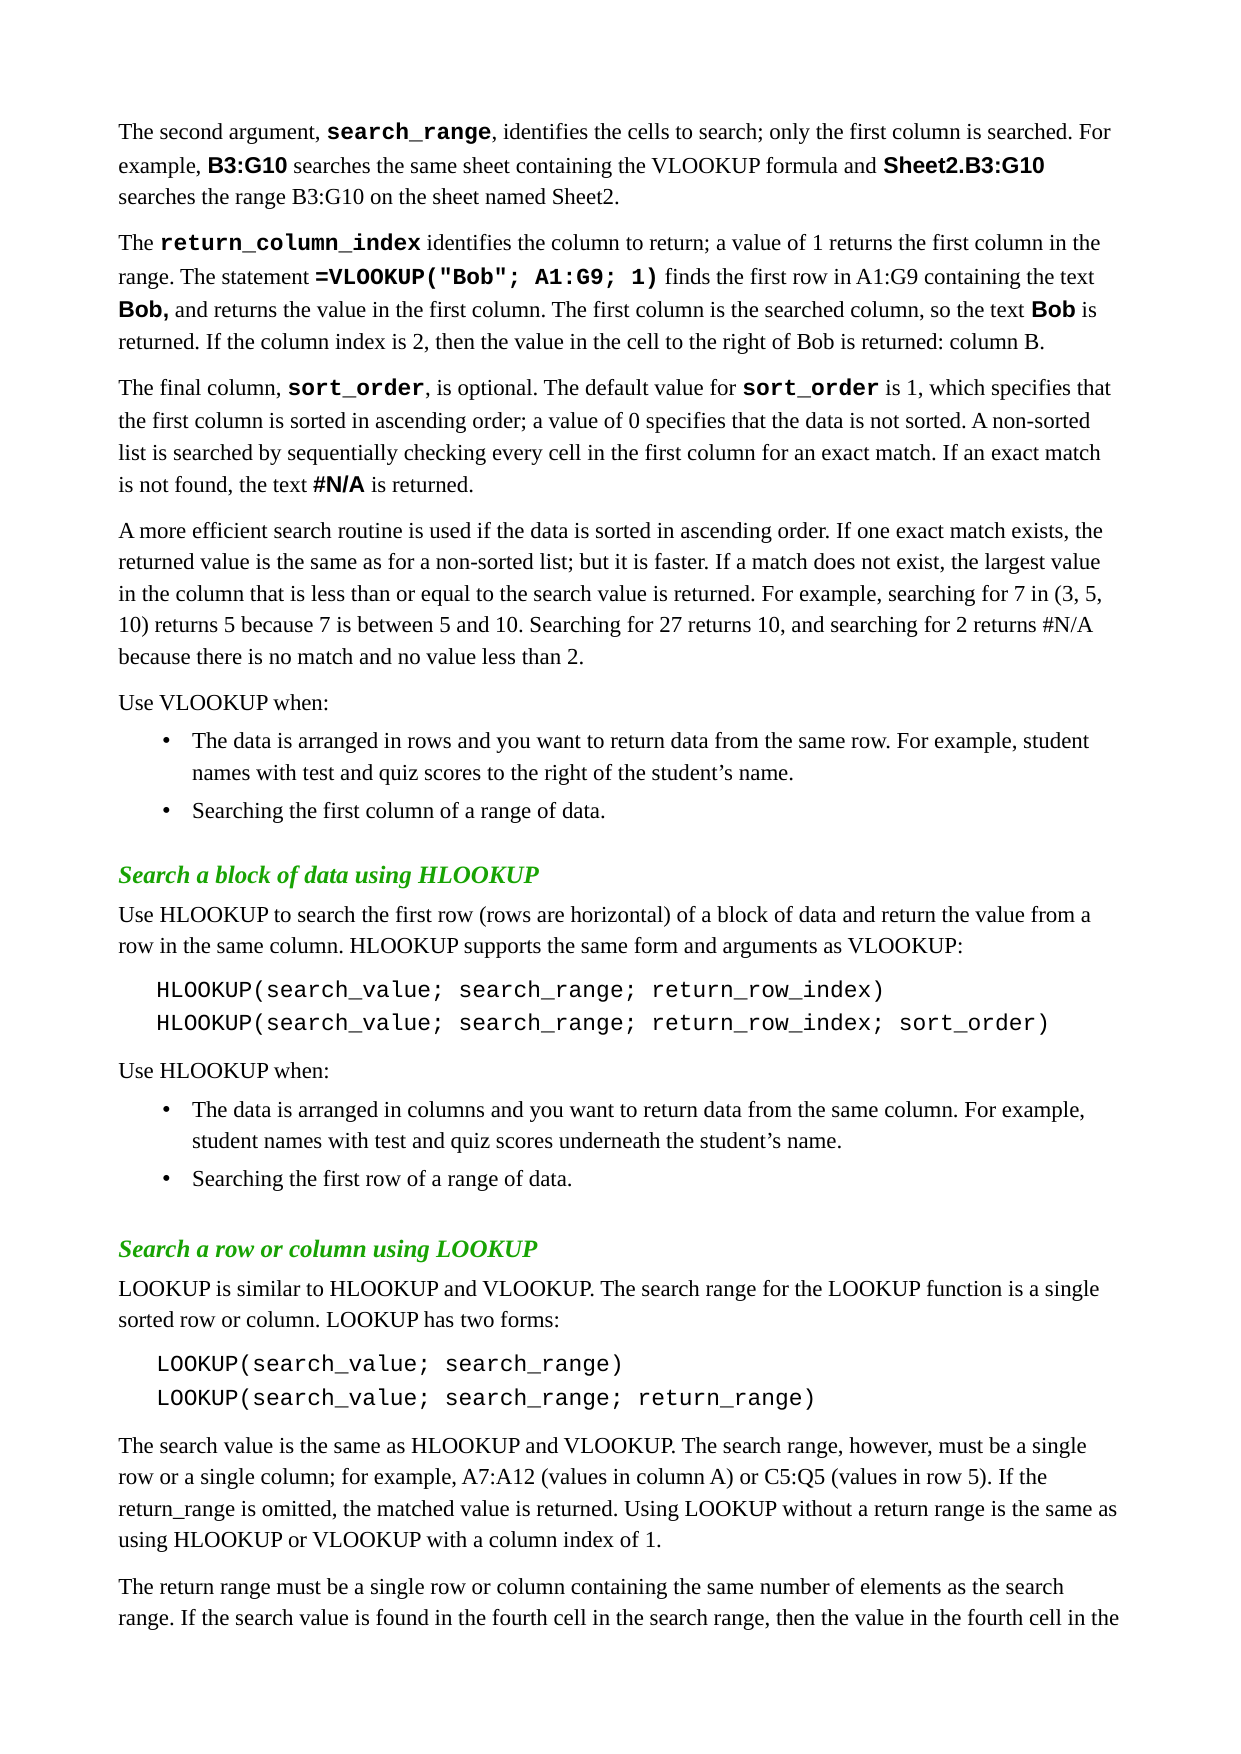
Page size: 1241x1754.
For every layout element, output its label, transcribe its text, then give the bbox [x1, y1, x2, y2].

text The second argument, search_range, identifies the cells to search; only the first column is searched. For example, B3:G10 searches the same sheet containing the VLOOKUP formula and Sheet2.B3:G10 searches the range B3:G10 on the sheet named Sheet2. [118, 118, 1122, 209]
text LOOKUP is similar to HLOOKUP and VLOOKUP. The search range for the LOOKUP function is a single sorted row or column. LOOKUP has two forms: [118, 1275, 1122, 1333]
text LOOKUP(search_value; search_range; return_range) [156, 1386, 1092, 1412]
list Searching the first column of a range of data. [162, 797, 1122, 823]
list The data is arranged in rows and you want to return data from the same row. For example, student names with test and quiz scores to the right of the student’s name. [162, 727, 1122, 785]
text Use VLOOKUP when: [118, 689, 1122, 716]
text Search a row or column using LOOKUP [118, 1234, 1122, 1263]
text Use HLOOKUP to search the first row (rows are horizontal) of a block of data and return the value from a row in the same column. HLOOKUP supports the same form and arguments as VLOOKUP: [118, 901, 1122, 958]
text HLOOKUP(search_value; search_range; return_row_index) [156, 978, 1092, 1004]
list Searching the first row of a range of data. [162, 1165, 1122, 1192]
text The return_column_index identifies the column to return; a value of 1 returns the first column in the range. The statement =VLOOKUP("Bob"; A1:G9; 1) finds the first row in A1:G9 containing the text Bob, and returns the value in the first column. The first column is the searched column, so the text Bob is returned. If the column index is 2, then the value in the cell to the right of Bob is returned: column B. [118, 229, 1122, 354]
text HLOOKUP(search_value; search_range; return_row_index; sort_order) [156, 1012, 1092, 1038]
text LOOKUP(search_value; search_range) [156, 1353, 1092, 1378]
text The search value is the same as HLOOKUP and VLOOKUP. The search range, however, must be a single row or a single column; for example, A7:A12 (values in column A) or C5:Q5 (values in row 5). If the return_range is omitted, the matched value is returned. Using LOOKUP without a return range is the same as using HLOOKUP or VLOOKUP with a column index of 1. [118, 1432, 1122, 1553]
text The final column, sort_order, is optional. The default value for sort_order is 1, which specifies that the first column is sorted in ascending order; a value of 0 specifies that the data is not sorted. A non-sorted list is searched by sequentially checking every cell in the first column for an exact match. If an exact match is not found, the text #N/A is returned. [118, 374, 1122, 497]
text A more efficient search routine is used if the data is sorted in ascending order. If one exact match exists, the returned value is the same as for a non-sorted list; but it is faster. If a match does not exist, the largest value in the column that is less than or equal to the search value is returned. For example, searching for 7 in (3, 5, 10) returns 5 because 7 is between 5 and 10. Searching for 27 returns 10, and searching for 2 returns #N/A because there is no match and no value less than 2. [118, 517, 1122, 669]
list The data is arranged in columns and you want to return data from the same column. For example, student names with test and quiz scores underneath the student’s name. [162, 1096, 1122, 1153]
text The return range must be a single row or column containing the same number of elements as the search range. If the search value is found in the fourth cell in the search range, then the value in the fourth cell in the [118, 1573, 1122, 1631]
text Search a block of data using HLOOKUP [118, 860, 1122, 888]
text Use HLOOKUP when: [118, 1058, 1122, 1084]
